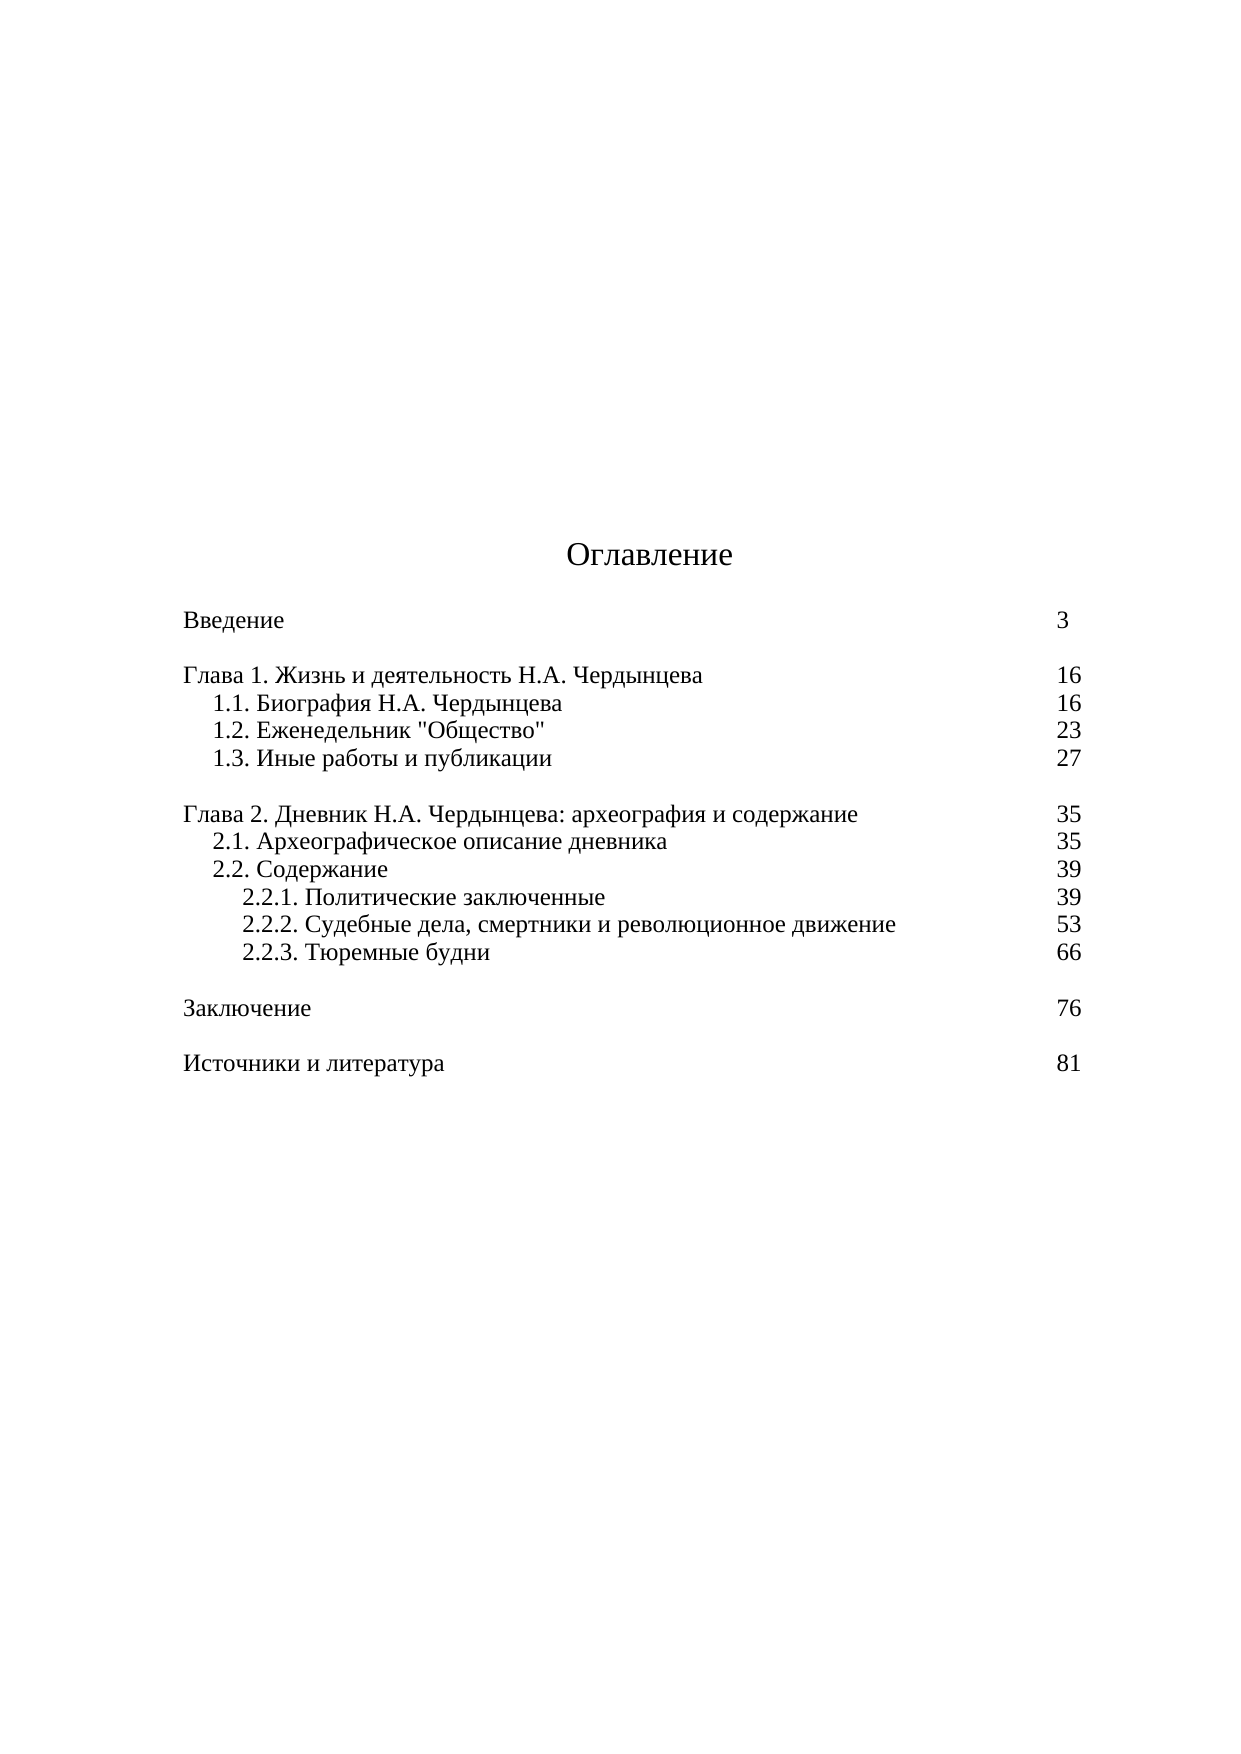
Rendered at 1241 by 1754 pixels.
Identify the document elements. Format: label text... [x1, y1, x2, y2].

table_header 3 16 16 23 27 35 35 39 39 53 66 76 81 [1051, 600, 1119, 1083]
table_header Введение Глава 1. Жизнь и деятельность Н.А. Чердынцева 1.1. Биография Н.А. Чердынцева 1.2. Еженедельник "Общество" 1.3. Иные работы и публикации Глава 2. Дневник Н.А. Чердынцева: археография и содержание 2.1. Археографическое описание дневника 2.2. Содержание 2.2.1. Политические заключенные 2.2.2. Судебные дела, смертники и революционное движение 2.2.3. Тюремные будни Заключение Источники и литература [177, 600, 1051, 1083]
text Оглавление [177, 536, 1122, 572]
